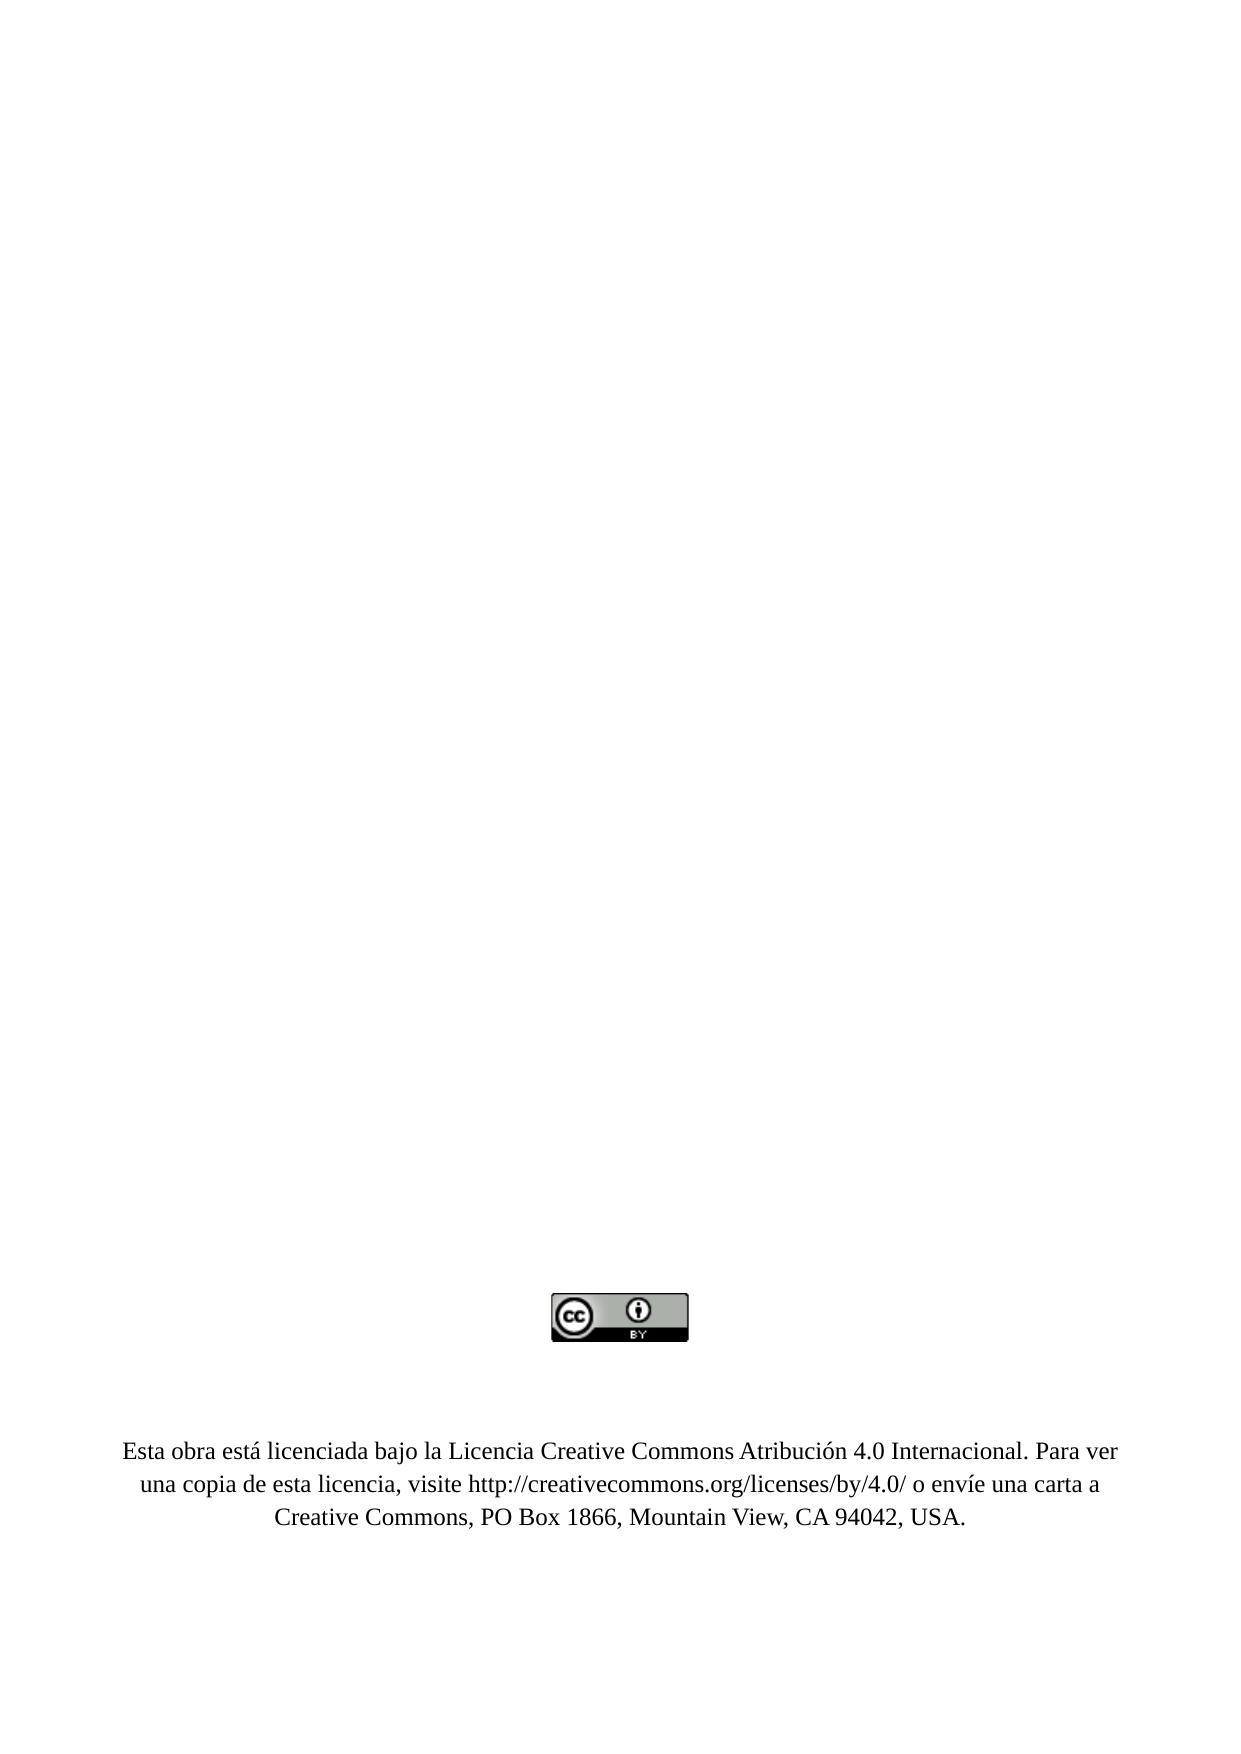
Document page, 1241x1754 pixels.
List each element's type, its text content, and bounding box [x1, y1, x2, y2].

picture [551, 1293, 689, 1342]
text Esta obra está licenciada bajo la Licencia Creative Commons Atribución 4.0 Internacional. Para ver una copia de esta licencia, visite http://creativecommons.org/licenses/by/4.0/ o envíe una carta a Creative Commons, PO Box 1866, Mountain View, CA 94042, USA. [118, 1436, 1122, 1531]
